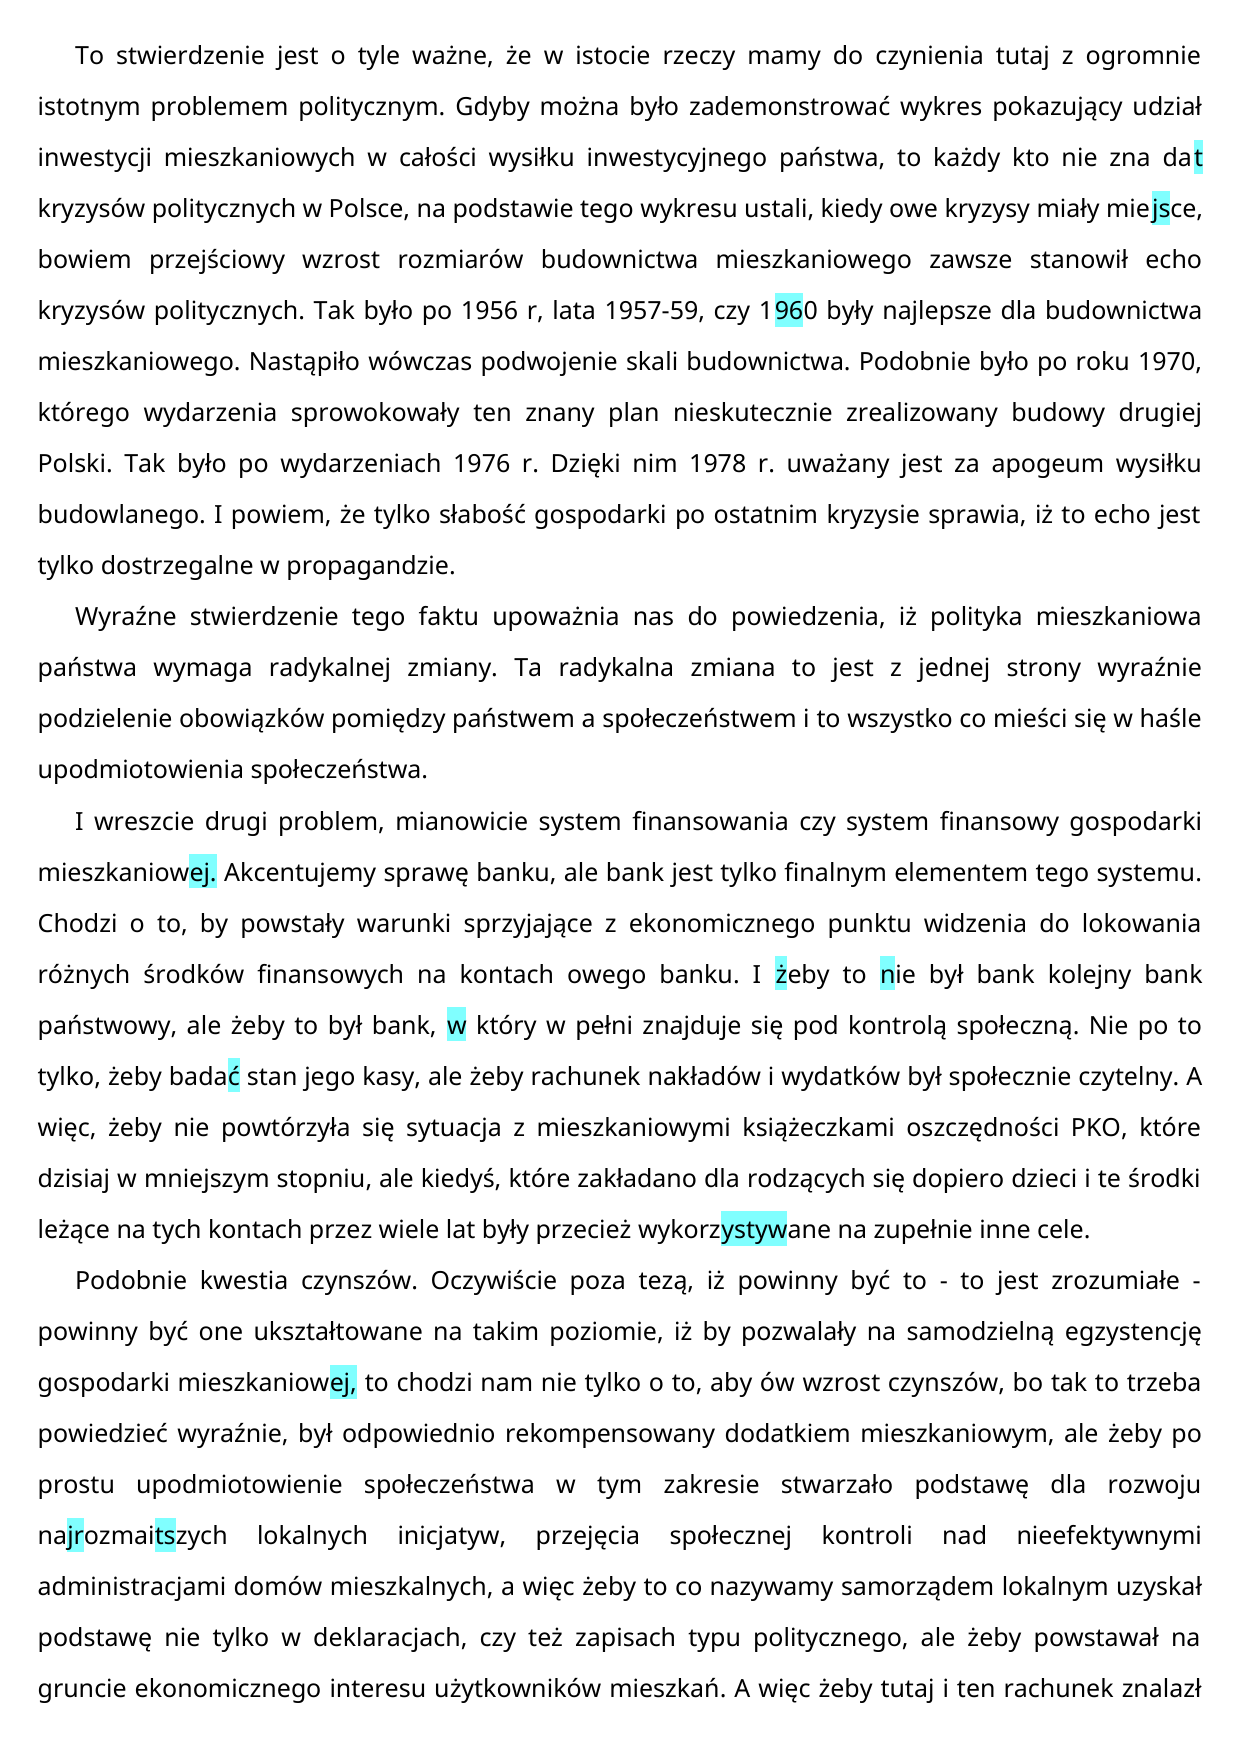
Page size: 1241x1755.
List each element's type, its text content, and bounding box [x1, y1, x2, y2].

text To stwierdzenie jest o tyle ważne, że w istocie rzeczy mamy do czynienia tutaj z ogromnie istotnym problemem politycznym. Gdyby można było zademonstrować wykres pokazujący udział inwestycji mieszkaniowych w całości wysiłku inwestycyjnego państwa, to każdy kto nie zna dat kryzysów politycznych w Polsce, na podstawie tego wykresu ustali, kiedy owe kryzysy miały miejsce, bowiem przejściowy wzrost rozmiarów budownictwa mieszkaniowego zawsze stanowił echo kryzysów politycznych. Tak było po 1956 r, lata 1957-59, czy 1960 były najlepsze dla budownictwa mieszkaniowego. Nastąpiło wówczas podwojenie skali budownictwa. Podobnie było po roku 1970, którego wydarzenia sprowokowały ten znany plan nieskutecznie zrealizowany budowy drugiej Polski. Tak było po wydarzeniach 1976 r. Dzięki nim 1978 r. uważany jest za apogeum wysiłku budowlanego. I powiem, że tylko słabość gospodarki po ostatnim kryzysie sprawia, iż to echo jest tylko dostrzegalne w propagandzie. [37, 37, 1203, 582]
text Podobnie kwestia czynszów. Oczywiście poza tezą, iż powinny być to - to jest zrozumiałe - powinny być one ukształtowane na takim poziomie, iż by pozwalały na samodzielną egzystencję gospodarki mieszkaniowej, to chodzi nam nie tylko o to, aby ów wzrost czynszów, bo tak to trzeba powiedzieć wyraźnie, był odpowiednio rekompensowany dodatkiem mieszkaniowym, ale żeby po prostu upodmiotowienie społeczeństwa w tym zakresie stwarzało podstawę dla rozwoju najrozmaitszych lokalnych inicjatyw, przejęcia społecznej kontroli nad nieefektywnymi administracjami domów mieszkalnych, a więc żeby to co nazywamy samorządem lokalnym uzyskał podstawę nie tylko w deklaracjach, czy też zapisach typu politycznego, ale żeby powstawał na gruncie ekonomicznego interesu użytkowników mieszkań. A więc żeby tutaj i ten rachunek znalazł [37, 1262, 1203, 1705]
text Wyraźne stwierdzenie tego faktu upoważnia nas do powiedzenia, iż polityka mieszkaniowa państwa wymaga radykalnej zmiany. Ta radykalna zmiana to jest z jednej strony wyraźnie podzielenie obowiązków pomiędzy państwem a społeczeństwem i to wszystko co mieści się w haśle upodmiotowienia społeczeństwa. [37, 599, 1203, 786]
text I wreszcie drugi problem, mianowicie system finansowania czy system finansowy gospodarki mieszkaniowej. Akcentujemy sprawę banku, ale bank jest tylko finalnym elementem tego systemu. Chodzi o to, by powstały warunki sprzyjające z ekonomicznego punktu widzenia do lokowania różnych środków finansowych na kontach owego banku. I żeby to nie był bank kolejny bank państwowy, ale żeby to był bank, w który w pełni znajduje się pod kontrolą społeczną. Nie po to tylko, żeby badać stan jego kasy, ale żeby rachunek nakładów i wydatków był społecznie czytelny. A więc, żeby nie powtórzyła się sytuacja z mieszkaniowymi książeczkami oszczędności PKO, które dzisiaj w mniejszym stopniu, ale kiedyś, które zakładano dla rodzących się dopiero dzieci i te środki leżące na tych kontach przez wiele lat były przecież wykorzystywane na zupełnie inne cele. [37, 803, 1203, 1246]
